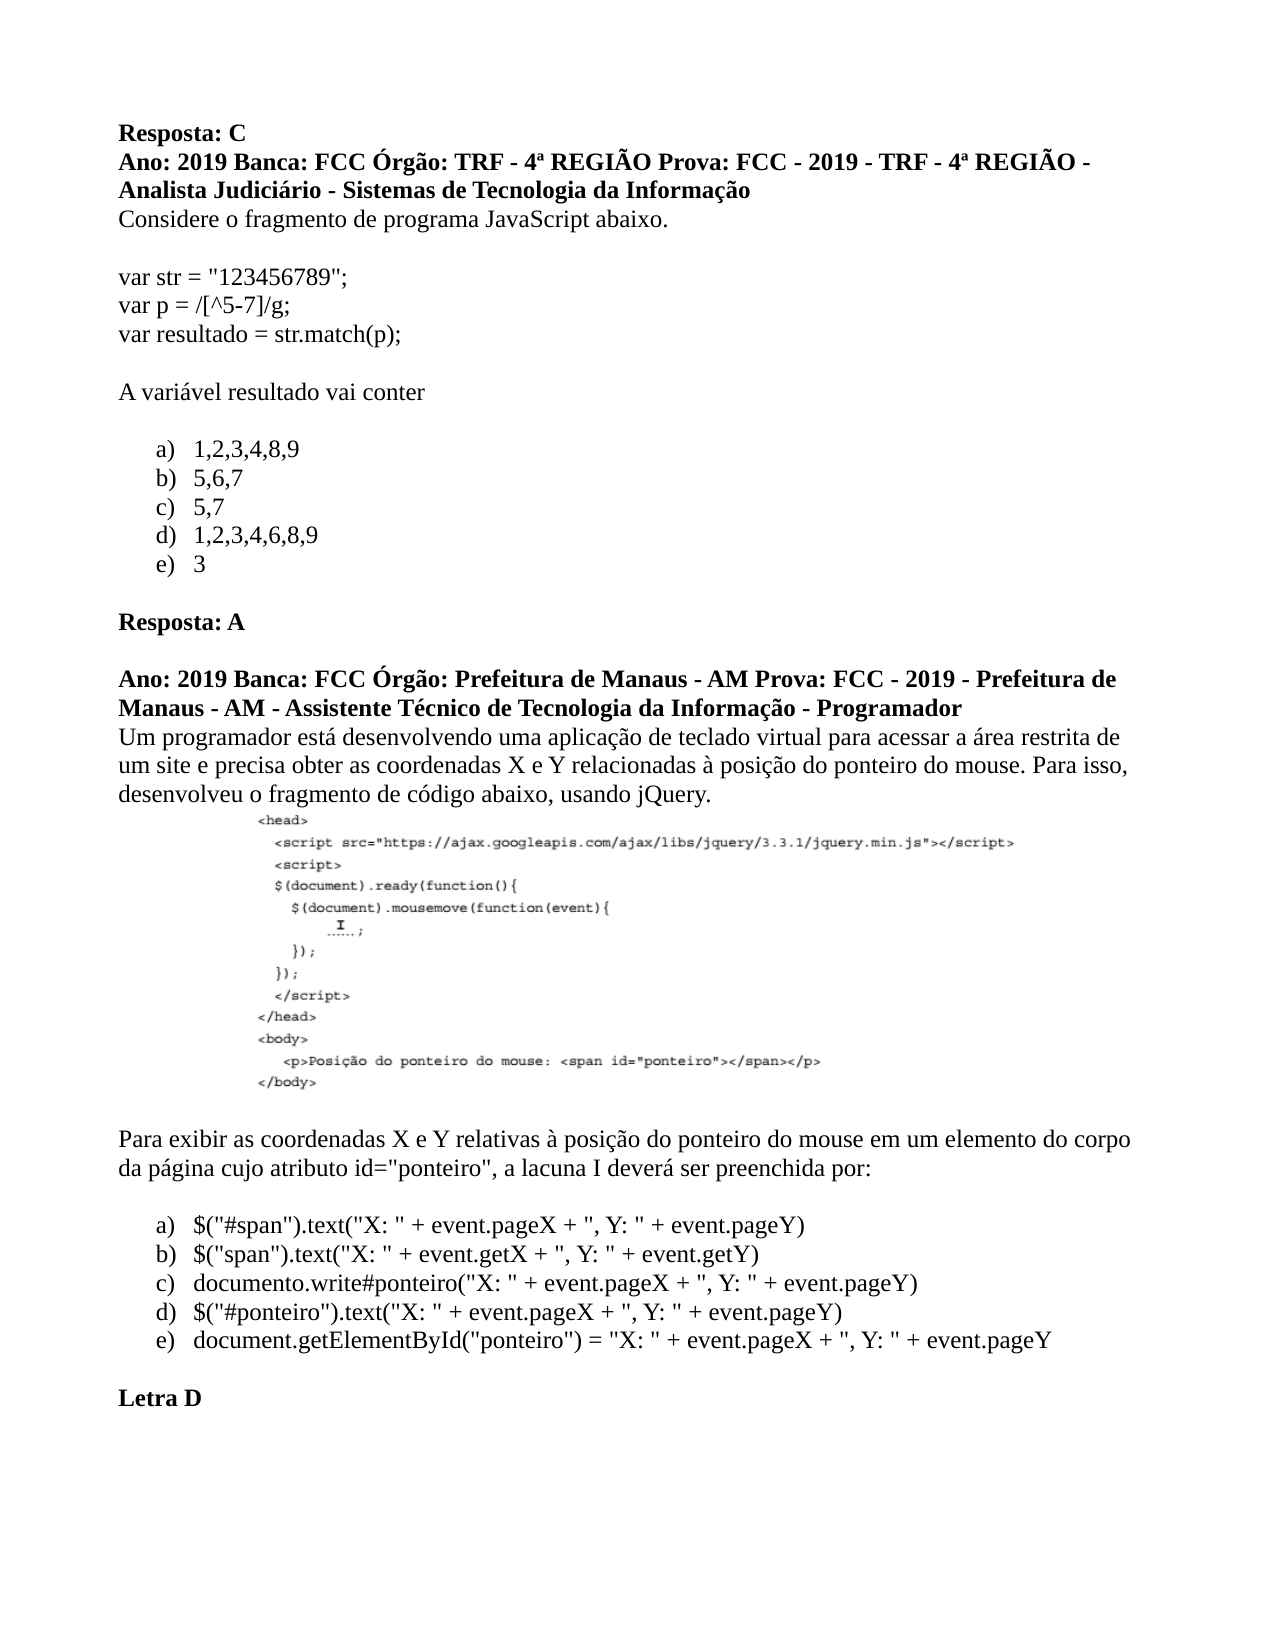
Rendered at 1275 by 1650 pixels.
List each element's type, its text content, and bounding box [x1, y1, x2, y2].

text Um programador está desenvolvendo uma aplicação de teclado virtual para acessar a área restrita de um site e precisa obter as coordenadas X e Y relacionadas à posição do ponteiro do mouse. Para isso, desenvolveu o fragmento de código abaixo, usando jQuery. [118, 722, 1157, 808]
picture [255, 808, 1020, 1092]
text Ano: 2019 Banca: FCC Órgão: Prefeitura de Manaus - AM Prova: FCC - 2019 - Prefeitura de Manaus - AM - Assistente Técnico de Tecnologia da Informação - Programador [118, 664, 1157, 722]
list $("span").text("X: " + event.getX + ", Y: " + event.getY) [156, 1239, 1157, 1268]
text var resultado = str.match(p); [118, 319, 1157, 348]
text var p = /[^5-7]/g; [118, 291, 1157, 319]
text var str = "123456789"; [118, 262, 1157, 291]
text Resposta: A [118, 607, 1157, 636]
list 1,2,3,4,8,9 [156, 434, 1157, 463]
text A variável resultado vai conter [118, 377, 1157, 406]
list 5,6,7 [156, 463, 1157, 492]
list $("#span").text("X: " + event.pageX + ", Y: " + event.pageY) [156, 1211, 1157, 1239]
list 5,7 [156, 492, 1157, 521]
text Considere o fragmento de programa JavaScript abaixo. [118, 204, 1157, 233]
text Para exibir as coordenadas X e Y relativas à posição do ponteiro do mouse em um elemento do corpo da página cujo atributo id="ponteiro", a lacuna I deverá ser preenchida por: [118, 1124, 1157, 1182]
list 3 [156, 549, 1157, 578]
text Resposta: C [118, 118, 1157, 147]
list 1,2,3,4,6,8,9 [156, 521, 1157, 549]
text Letra D [118, 1383, 1157, 1412]
list document.getElementById("ponteiro") = "X: " + event.pageX + ", Y: " + event.pageY [156, 1326, 1157, 1354]
list documento.write#ponteiro("X: " + event.pageX + ", Y: " + event.pageY) [156, 1268, 1157, 1297]
text Ano: 2019 Banca: FCC Órgão: TRF - 4ª REGIÃO Prova: FCC - 2019 - TRF - 4ª REGIÃO - Analista Judiciário - Sistemas de Tecnologia da Informação [118, 147, 1157, 204]
list $("#ponteiro").text("X: " + event.pageX + ", Y: " + event.pageY) [156, 1297, 1157, 1326]
